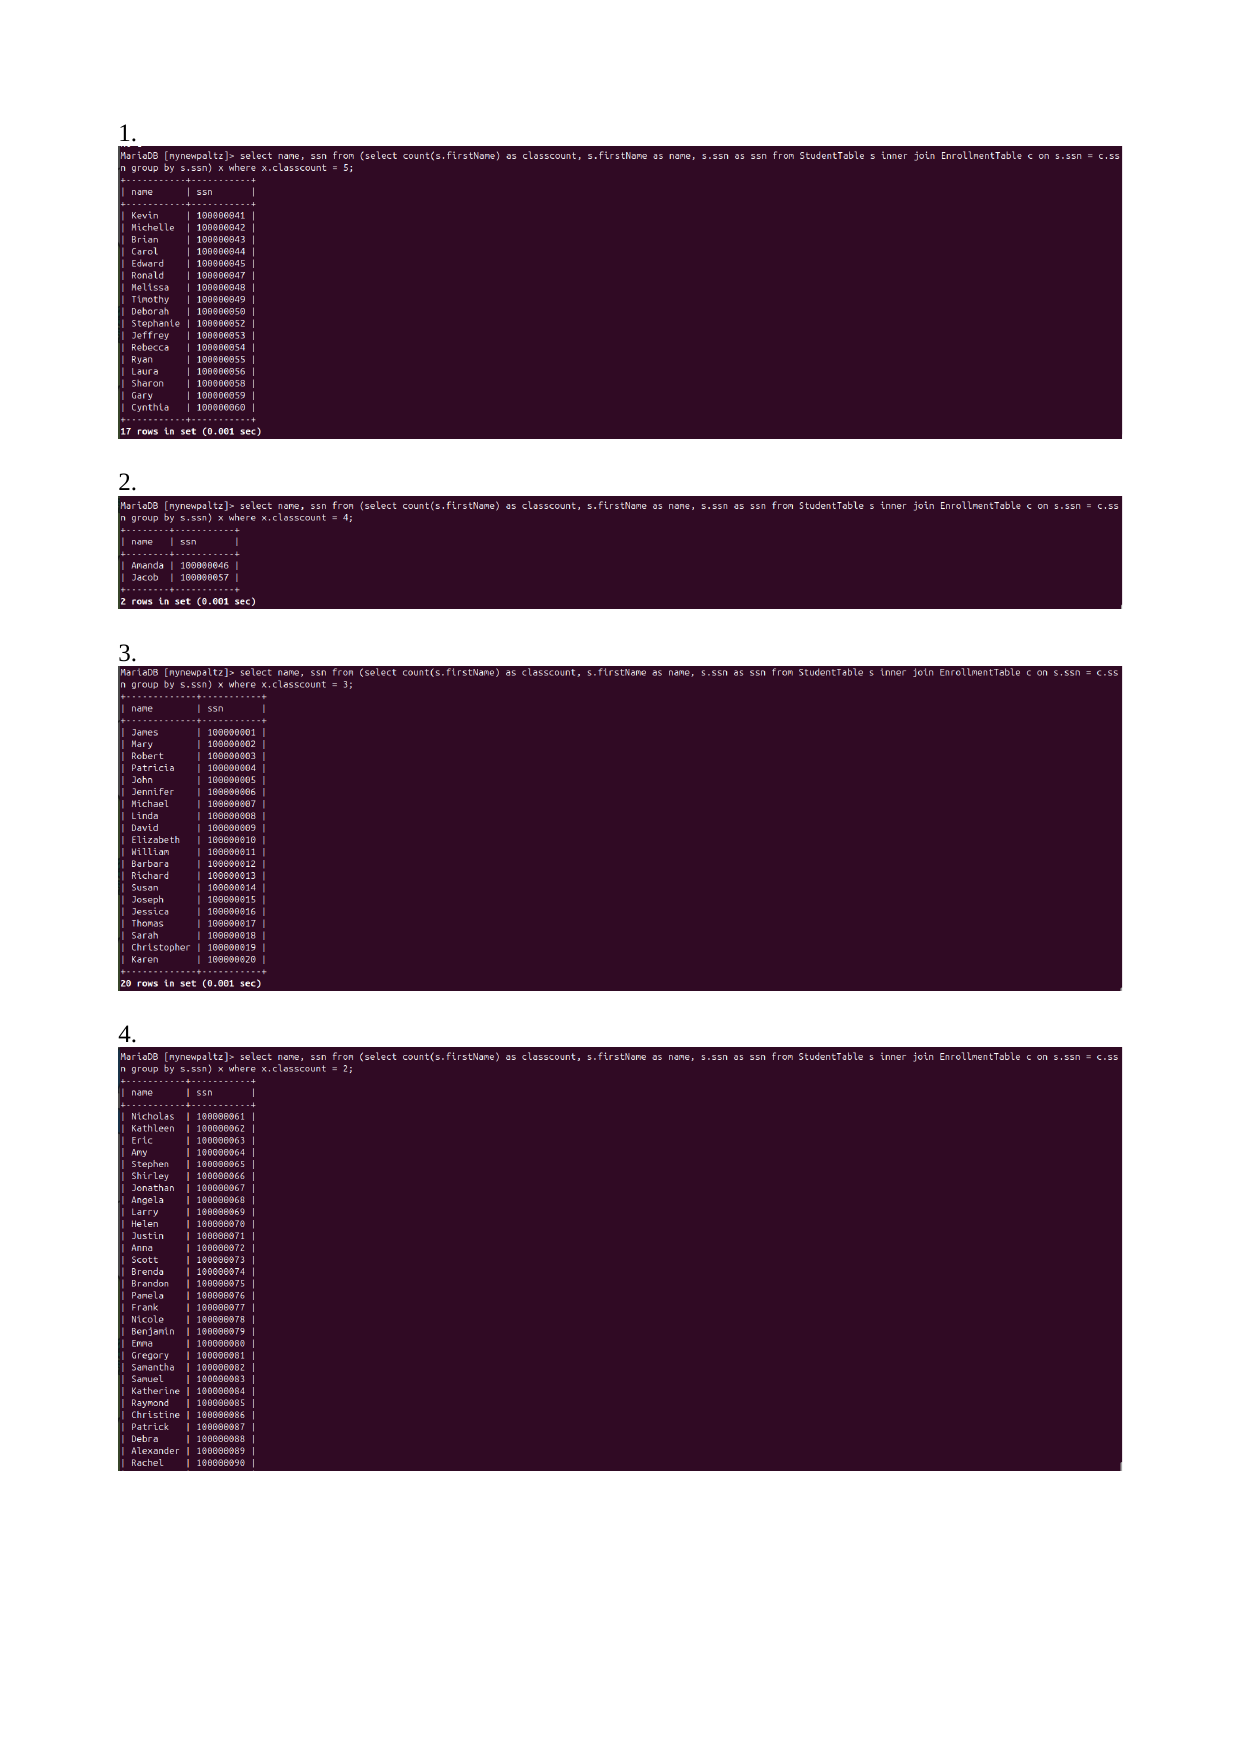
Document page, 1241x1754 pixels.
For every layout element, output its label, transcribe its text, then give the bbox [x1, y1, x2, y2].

text 2. [118, 467, 1122, 496]
text 1. [118, 118, 1122, 146]
picture [118, 1047, 1123, 1471]
picture [118, 666, 1123, 991]
picture [118, 146, 1123, 439]
text 3. [118, 638, 1122, 666]
picture [118, 496, 1123, 609]
text 4. [118, 1019, 1122, 1047]
